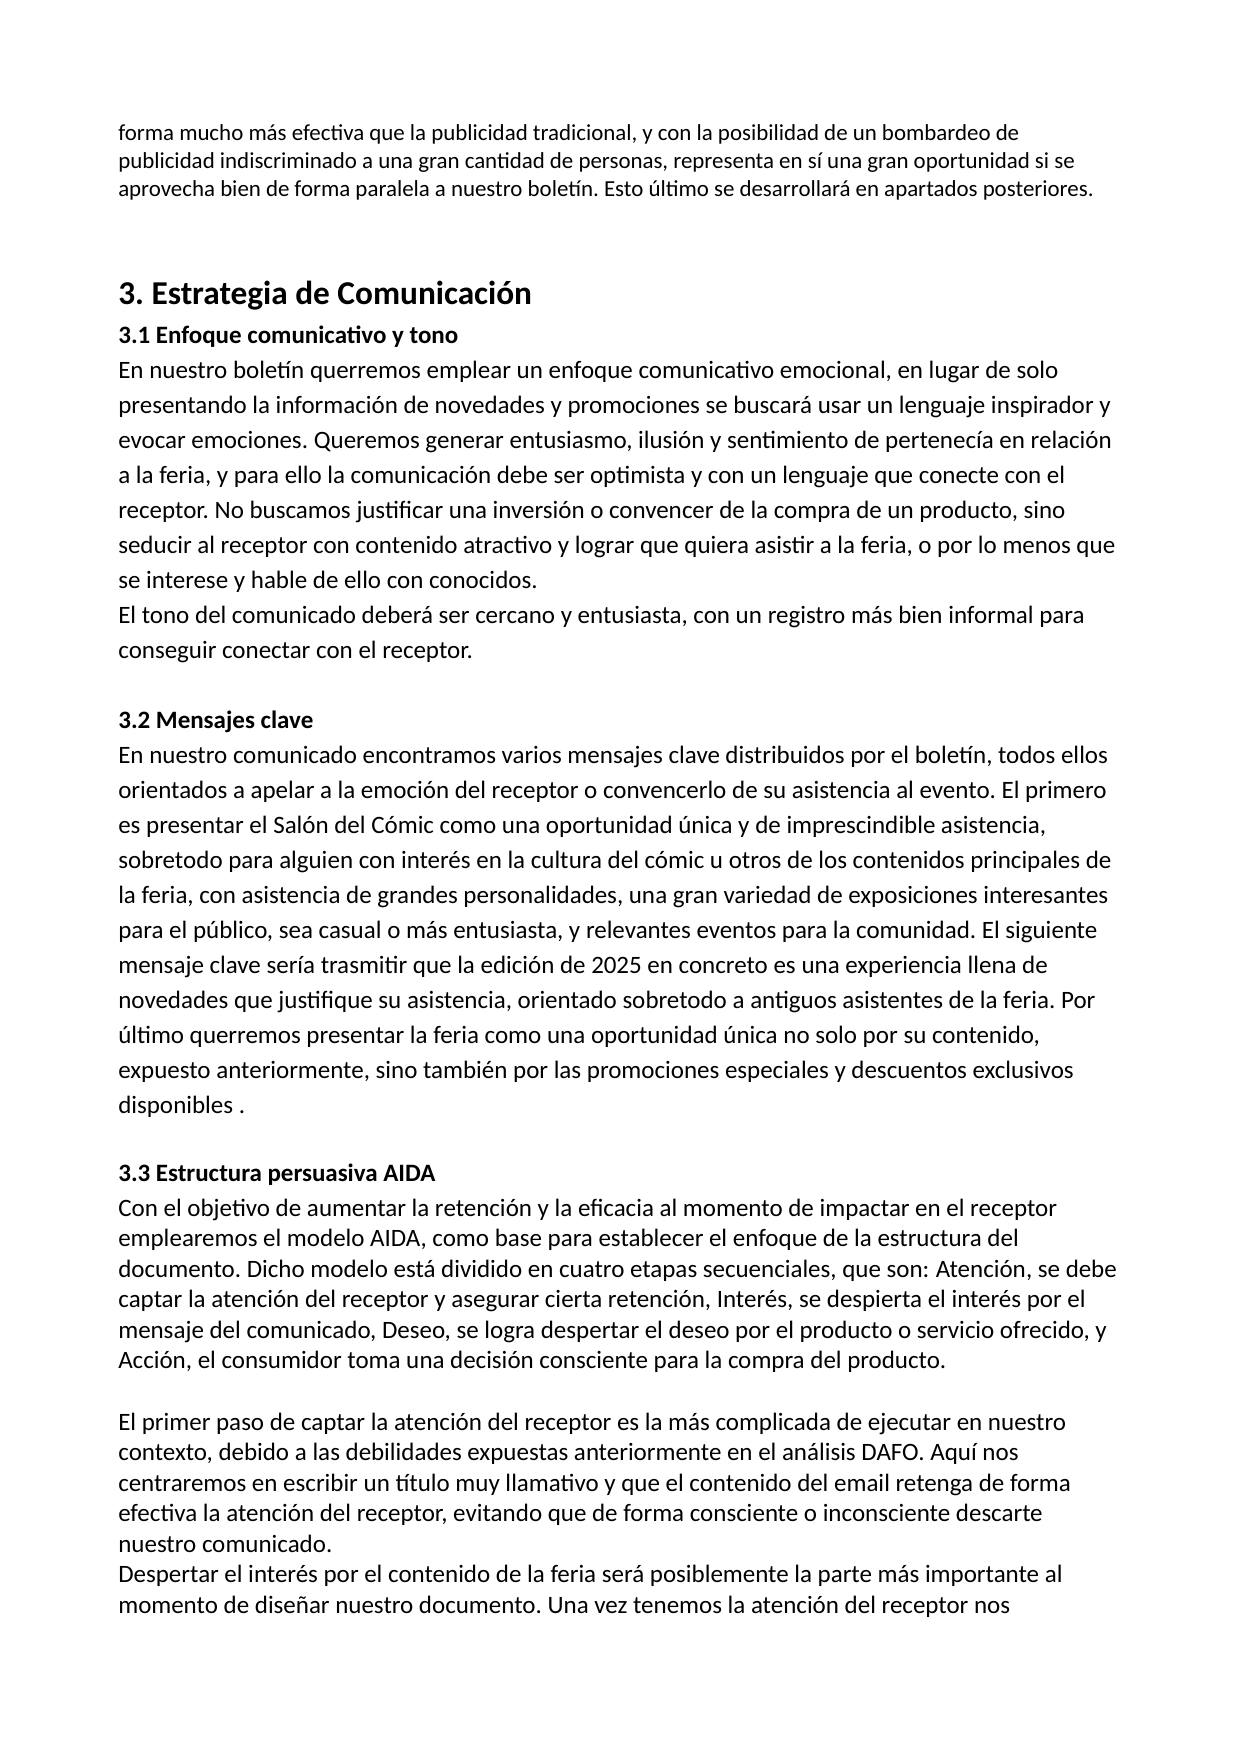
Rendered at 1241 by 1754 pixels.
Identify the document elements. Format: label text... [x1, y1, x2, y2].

text En nuestro comunicado encontramos varios mensajes clave distribuidos por el boletín, todos ellos orientados a apelar a la emoción del receptor o convencerlo de su asistencia al evento. El primero es presentar el Salón del Cómic como una oportunidad única y de imprescindible asistencia, sobretodo para alguien con interés en la cultura del cómic u otros de los contenidos principales de la feria, con asistencia de grandes personalidades, una gran variedad de exposiciones interesantes para el público, sea casual o más entusiasta, y relevantes eventos para la comunidad. El siguiente mensaje clave sería trasmitir que la edición de 2025 en concreto es una experiencia llena de novedades que justifique su asistencia, orientado sobretodo a antiguos asistentes de la feria. Por último querremos presentar la feria como una oportunidad única no solo por su contenido, expuesto anteriormente, sino también por las promociones especiales y descuentos exclusivos disponibles . [118, 739, 1122, 1119]
text En nuestro boletín querremos emplear un enfoque comunicativo emocional, en lugar de solo presentando la información de novedades y promociones se buscará usar un lenguaje inspirador y evocar emociones. Queremos generar entusiasmo, ilusión y sentimiento de pertenecía en relación a la feria, y para ello la comunicación debe ser optimista y con un lenguaje que conecte con el receptor. No buscamos justificar una inversión o convencer de la compra de un producto, sino seducir al receptor con contenido atractivo y lograr que quiera asistir a la feria, o por lo menos que se interese y hable de ello con conocidos. [118, 354, 1122, 594]
text El tono del comunicado deberá ser cercano y entusiasta, con un registro más bien informal para conseguir conectar con el receptor. [118, 599, 1122, 664]
text 3.3 Estructura persuasiva AIDA [118, 1157, 1122, 1187]
text forma mucho más efectiva que la publicidad tradicional, y con la posibilidad de un bombardeo de publicidad indiscriminado a una gran cantidad de personas, representa en sí una gran oportunidad si se aprovecha bien de forma paralela a nuestro boletín. Esto último se desarrollará en apartados posteriores. [118, 118, 1122, 202]
text 3. Estrategia de Comunicación [118, 272, 1122, 313]
text Despertar el interés por el contenido de la feria será posiblemente la parte más importante al momento de diseñar nuestro documento. Una vez tenemos la atención del receptor nos [118, 1558, 1122, 1619]
text El primer paso de captar la atención del receptor es la más complicada de ejecutar en nuestro contexto, debido a las debilidades expuestas anteriormente en el análisis DAFO. Aquí nos centraremos en escribir un título muy llamativo y que el contenido del email retenga de forma efectiva la atención del receptor, evitando que de forma consciente o inconsciente descarte nuestro comunicado. [118, 1406, 1122, 1558]
text 3.2 Mensajes clave [118, 704, 1122, 734]
text Con el objetivo de aumentar la retención y la eficacia al momento de impactar en el receptor emplearemos el modelo AIDA, como base para establecer el enfoque de la estructura del documento. Dicho modelo está dividido en cuatro etapas secuenciales, que son: Atención, se debe captar la atención del receptor y asegurar cierta retención, Interés, se despierta el interés por el mensaje del comunicado, Deseo, se logra despertar el deseo por el producto o servicio ofrecido, y Acción, el consumidor toma una decisión consciente para la compra del producto. [118, 1192, 1122, 1375]
text 3.1 Enfoque comunicativo y tono [118, 319, 1122, 349]
